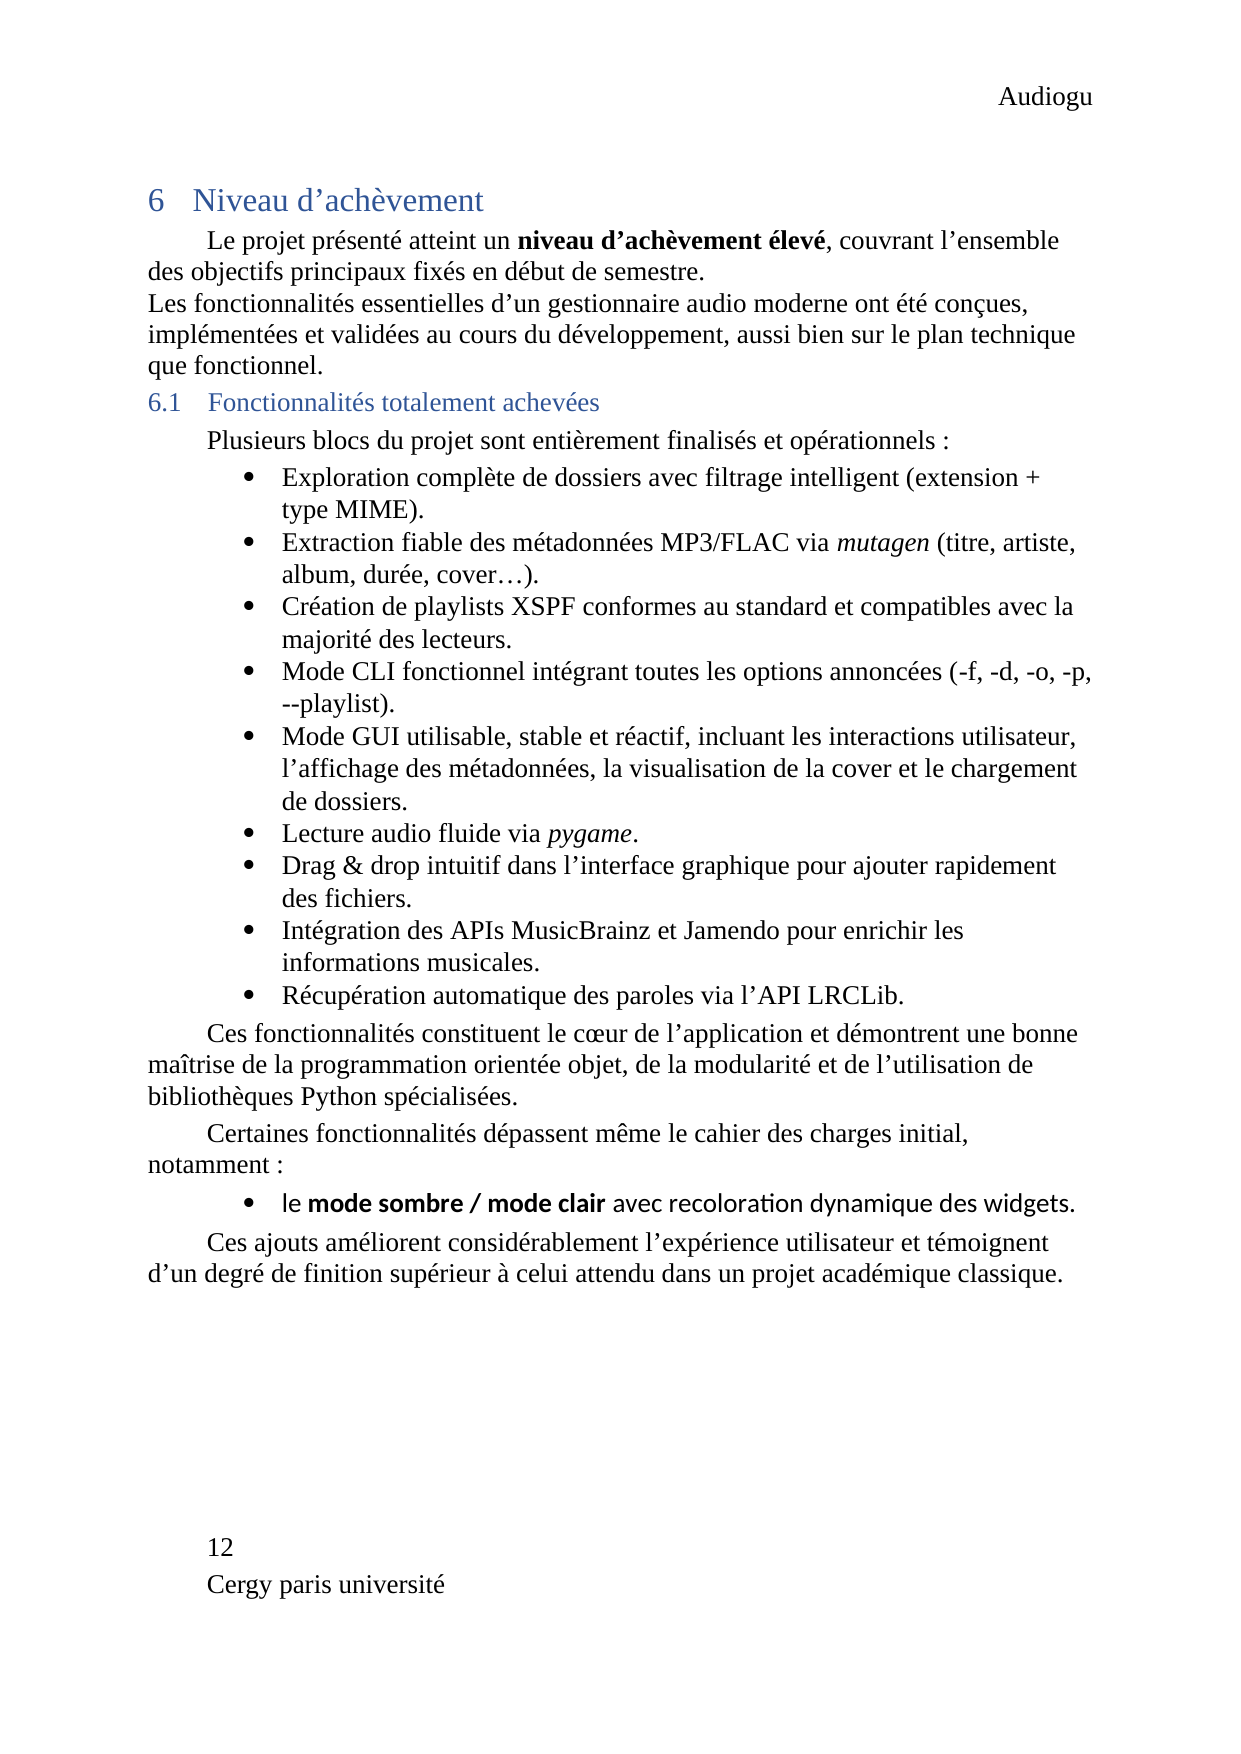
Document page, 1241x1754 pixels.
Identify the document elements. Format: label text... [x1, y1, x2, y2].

text Le projet présenté atteint un niveau d’achèvement élevé, couvrant l’ensemble des objectifs principaux fixés en début de semestre. Les fonctionnalités essentielles d’un gestionnaire audio moderne ont été conçues, implémentées et validées au cours du développement, aussi bien sur le plan technique que fonctionnel. [148, 224, 1093, 380]
list Mode GUI utilisable, stable et réactif, incluant les interactions utilisateur, l’affichage des métadonnées, la visualisation de la cover et le chargement de dossiers. [244, 720, 1093, 816]
list Récupération automatique des paroles via l’API LRCLib. [244, 979, 1093, 1010]
list Intégration des APIs MusicBrainz et Jamendo pour enrichir les informations musicales. [244, 914, 1093, 978]
list Mode CLI fonctionnel intégrant toutes les options annoncées (-f, -d, -o, -p, --playlist). [244, 655, 1093, 719]
text Plusieurs blocs du projet sont entièrement finalisés et opérationnels : [148, 424, 1093, 455]
list Exploration complète de dossiers avec filtrage intelligent (extension + type MIME). [244, 461, 1093, 525]
subtitle Niveau d’achèvement [148, 180, 1093, 218]
list Création de playlists XSPF conformes au standard et compatibles avec la majorité des lecteurs. [244, 591, 1093, 654]
text Certaines fonctionnalités dépassent même le cahier des charges initial, notamment : [148, 1117, 1093, 1179]
subtitle Fonctionnalités totalement achevées [148, 386, 1093, 417]
list le mode sombre / mode clair avec recoloration dynamique des widgets. [244, 1186, 1093, 1219]
text Ces fonctionnalités constituent le cœur de l’application et démontrent une bonne maîtrise de la programmation orientée objet, de la modularité et de l’utilisation de bibliothèques Python spécialisées. [148, 1017, 1093, 1111]
list Lecture audio fluide via pygame. [244, 817, 1093, 848]
list Drag & drop intuitif dans l’interface graphique pour ajouter rapidement des fichiers. [244, 849, 1093, 913]
list Extraction fiable des métadonnées MP3/FLAC via mutagen (titre, artiste, album, durée, cover…). [244, 526, 1093, 589]
text Ces ajouts améliorent considérablement l’expérience utilisateur et témoignent d’un degré de finition supérieur à celui attendu dans un projet académique classique. [148, 1226, 1093, 1288]
